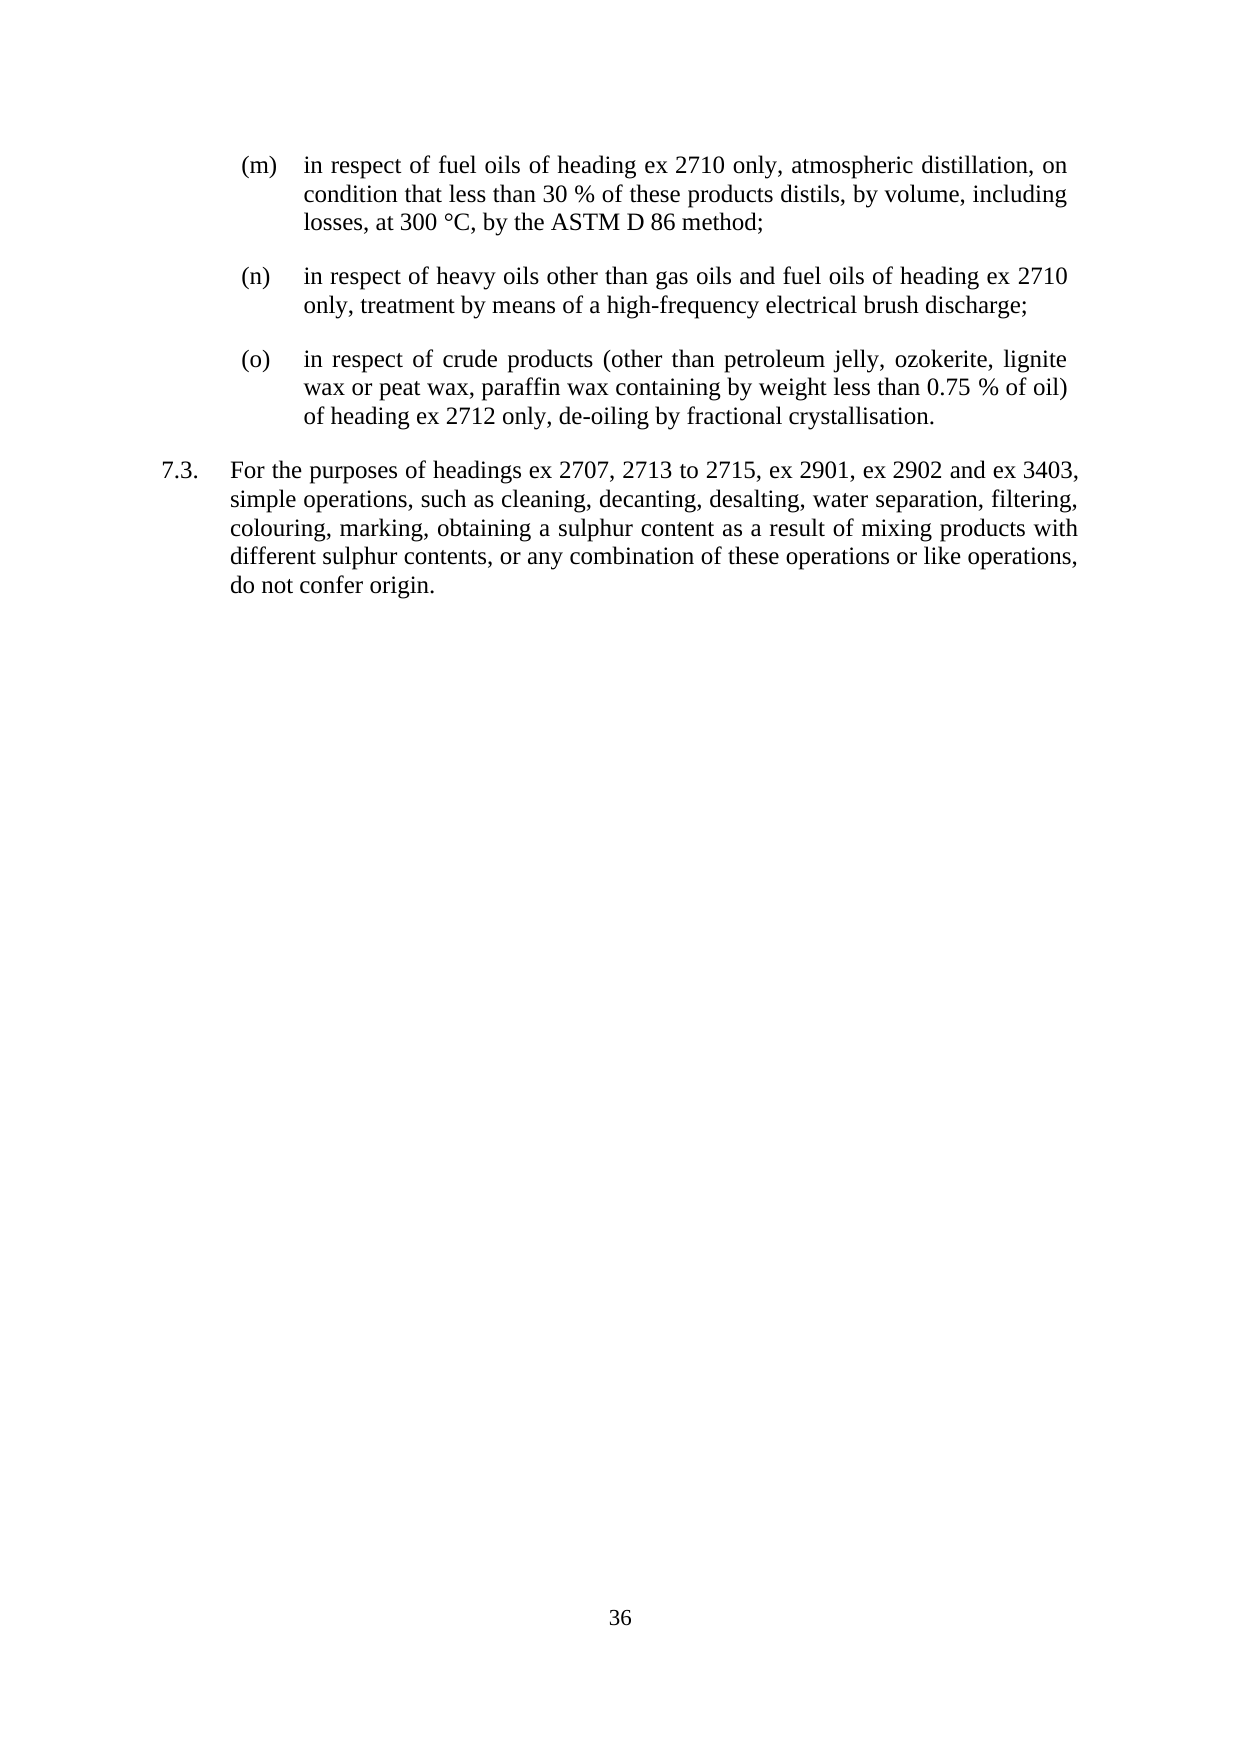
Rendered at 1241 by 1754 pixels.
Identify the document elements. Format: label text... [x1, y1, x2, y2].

table_cell (n) [230, 261, 292, 344]
table_cell (o) [230, 344, 292, 455]
table_cell [150, 150, 218, 455]
table_cell in respect of heavy oils other than gas oils and fuel oils of heading ex 2710 only, treatment by means of a high-frequency electrical brush discharge; [292, 261, 1079, 344]
table_cell (m) [230, 150, 292, 261]
table_cell 7.3. [150, 455, 218, 624]
table_cell [1079, 150, 1090, 455]
table_cell For the purposes of headings ex 2707, 2713 to 2715, ex 2901, ex 2902 and ex 3403, simple operations, such as cleaning, decanting, desalting, water separation, filtering, colouring, marking, obtaining a sulphur content as a result of mixing products with different sulphur contents, or any combination of these operations or like operations, do not confer origin. [219, 455, 1090, 624]
table_cell in respect of crude products (other than petroleum jelly, ozokerite, lignite wax or peat wax, paraffin wax containing by weight less than 0.75 % of oil) of heading ex 2712 only, de-oiling by fractional crystallisation. [292, 344, 1079, 455]
table_cell in respect of fuel oils of heading ex 2710 only, atmospheric distillation, on condition that less than 30 % of these products distils, by volume, including losses, at 300 °C, by the ASTM D 86 method; [292, 150, 1079, 261]
table_cell [219, 150, 230, 455]
